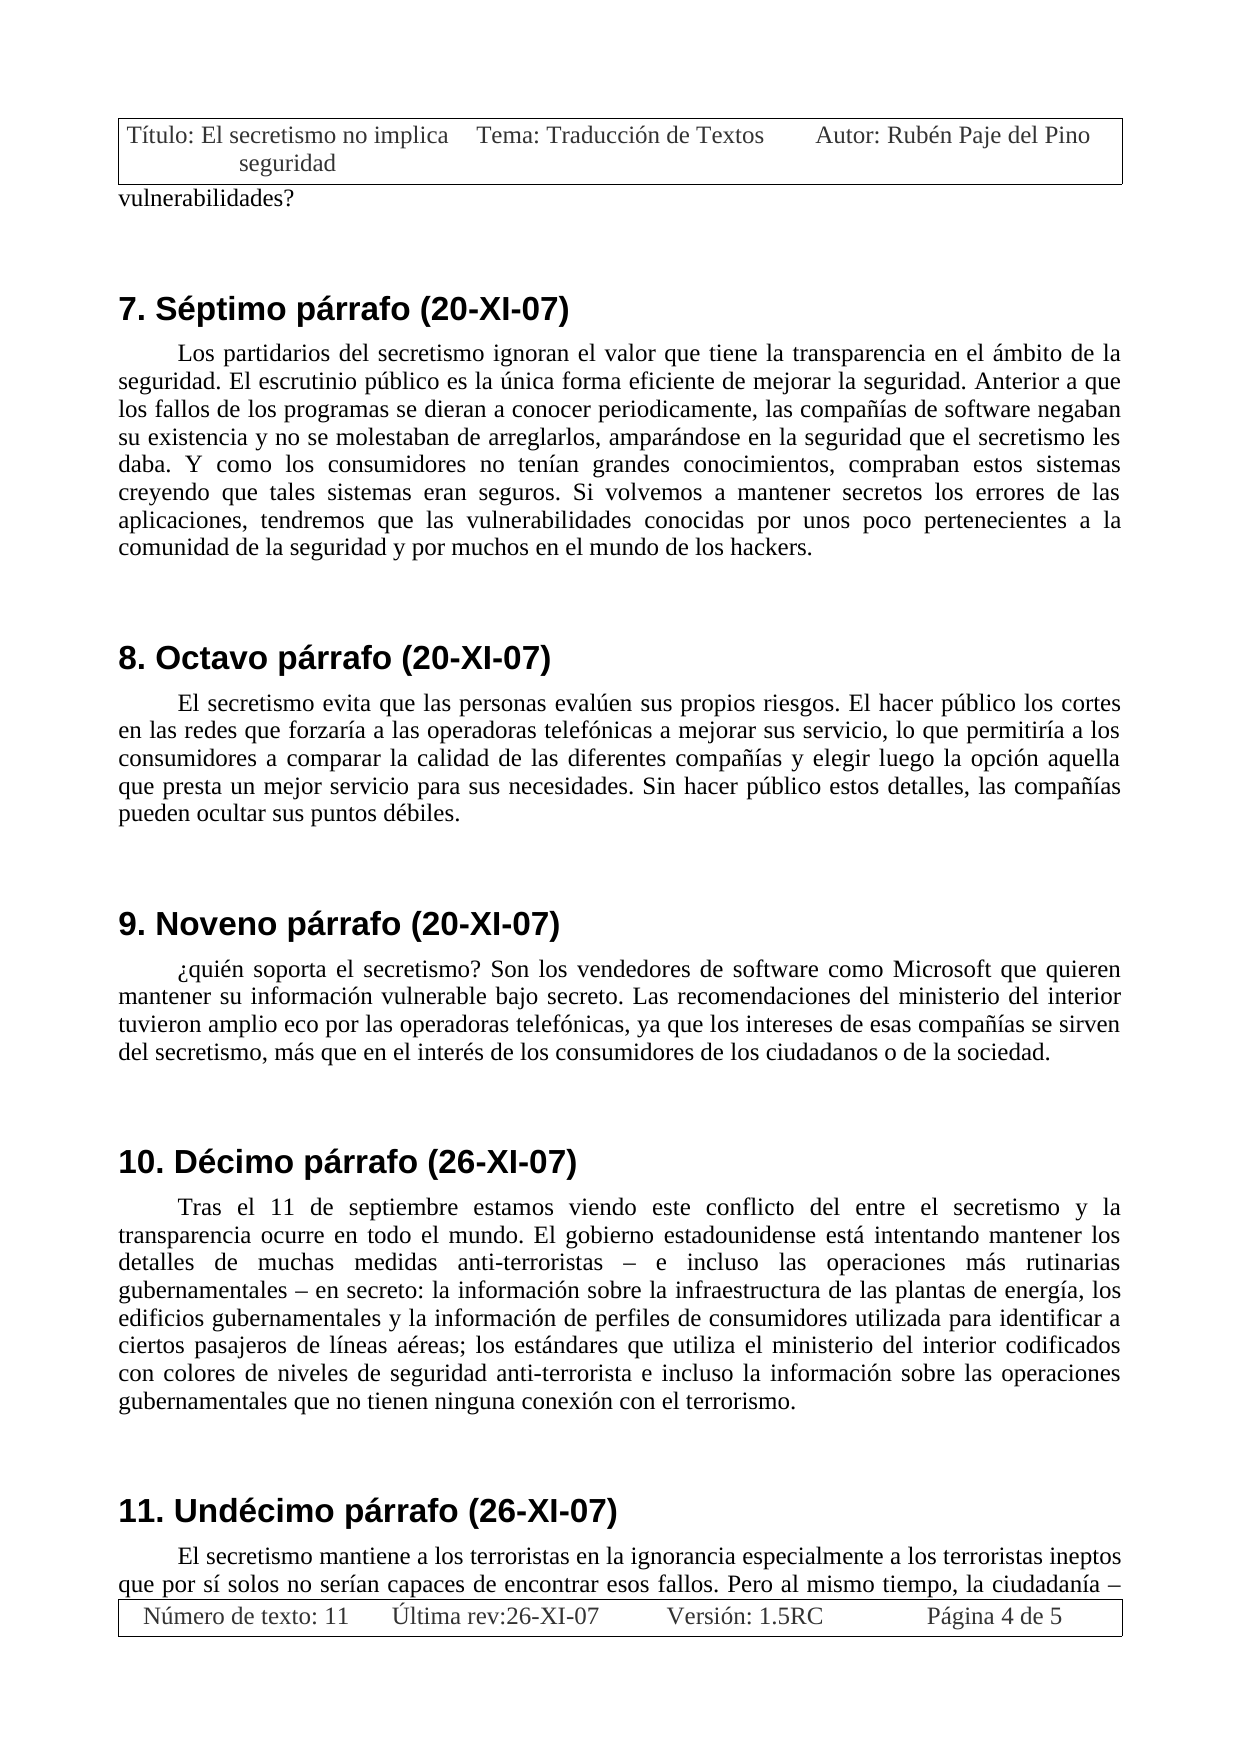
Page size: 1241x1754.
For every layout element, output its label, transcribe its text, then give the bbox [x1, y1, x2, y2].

subtitle 11. Undécimo párrafo (26-XI-07) [118, 1492, 1122, 1530]
text vulnerabilidades? [118, 185, 1122, 212]
subtitle 8. Octavo párrafo (20-XI-07) [118, 639, 1122, 676]
text Tras el 11 de septiembre estamos viendo este conflicto del entre el secretismo y la transparencia ocurre en todo el mundo. El gobierno estadounidense está intentando mantener los detalles de muchas medidas anti-terroristas – e incluso las operaciones más rutinarias gubernamentales – en secreto: la información sobre la infraestructura de las plantas de energía, los edificios gubernamentales y la información de perfiles de consumidores utilizada para identificar a ciertos pasajeros de líneas aéreas; los estándares que utiliza el ministerio del interior codificados con colores de niveles de seguridad anti-terrorista e incluso la información sobre las operaciones gubernamentales que no tienen ninguna conexión con el terrorismo. [118, 1193, 1122, 1415]
text ¿quién soporta el secretismo? Son los vendedores de software como Microsoft que quieren mantener su información vulnerable bajo secreto. Las recomendaciones del ministerio del interior tuvieron amplio eco por las operadoras telefónicas, ya que los intereses de esas compañías se sirven del secretismo, más que en el interés de los consumidores de los ciudadanos o de la sociedad. [118, 955, 1122, 1066]
subtitle 10. Décimo párrafo (26-XI-07) [118, 1143, 1122, 1181]
text Los partidarios del secretismo ignoran el valor que tiene la transparencia en el ámbito de la seguridad. El escrutinio público es la única forma eficiente de mejorar la seguridad. Anterior a que los fallos de los programas se dieran a conocer periodicamente, las compañías de software negaban su existencia y no se molestaban de arreglarlos, amparándose en la seguridad que el secretismo les daba. Y como los consumidores no tenían grandes conocimientos, compraban estos sistemas creyendo que tales sistemas eran seguros. Si volvemos a mantener secretos los errores de las aplicaciones, tendremos que las vulnerabilidades conocidas por unos poco pertenecientes a la comunidad de la seguridad y por muchos en el mundo de los hackers. [118, 339, 1122, 561]
text El secretismo evita que las personas evalúen sus propios riesgos. El hacer público los cortes en las redes que forzaría a las operadoras telefónicas a mejorar sus servicio, lo que permitiría a los consumidores a comparar la calidad de las diferentes compañías y elegir luego la opción aquella que presta un mejor servicio para sus necesidades. Sin hacer público estos detalles, las compañías pueden ocultar sus puntos débiles. [118, 689, 1122, 827]
text El secretismo mantiene a los terroristas en la ignorancia especialmente a los terroristas ineptos que por sí solos no serían capaces de encontrar esos fallos. Pero al mismo tiempo, la ciudadanía – [118, 1542, 1122, 1598]
subtitle 7. Séptimo párrafo (20-XI-07) [118, 290, 1122, 327]
subtitle 9. Noveno párrafo (20-XI-07) [118, 905, 1122, 942]
